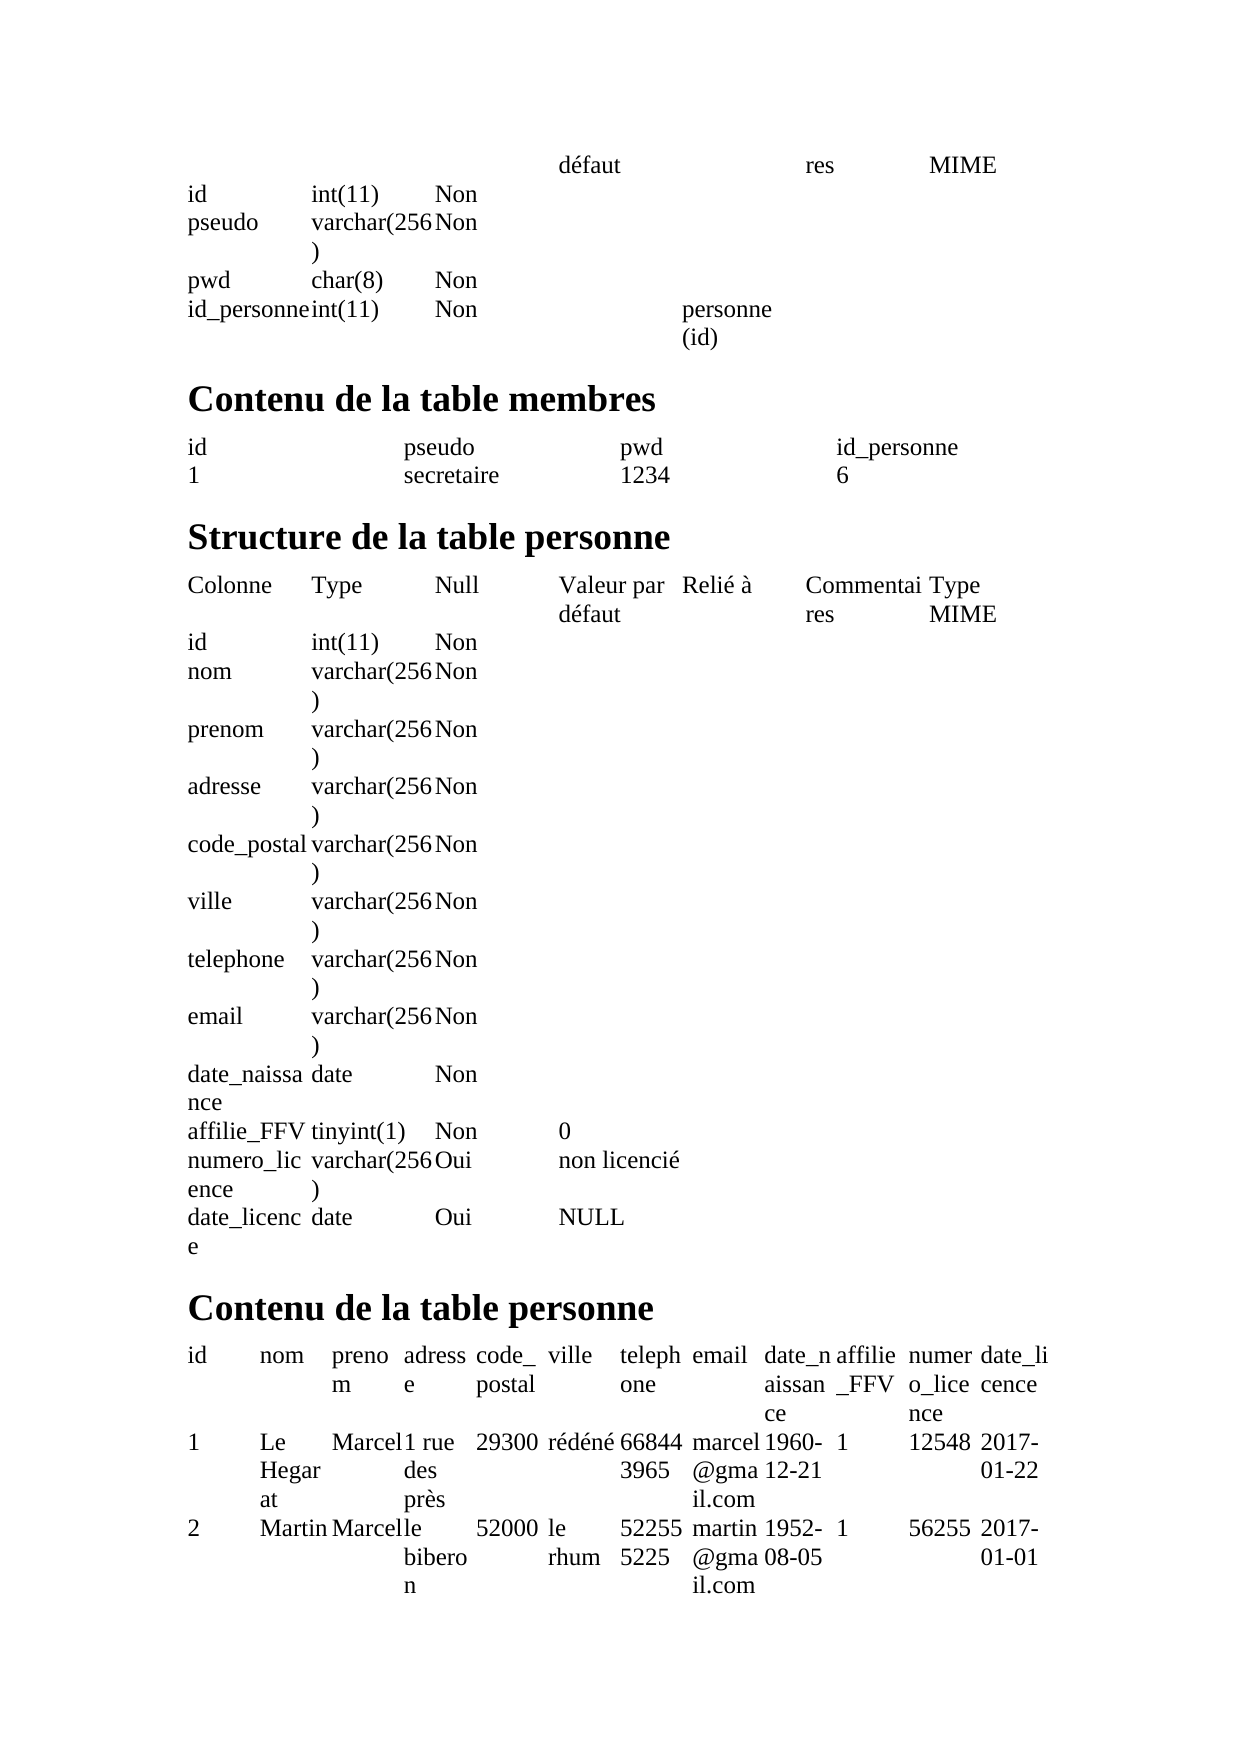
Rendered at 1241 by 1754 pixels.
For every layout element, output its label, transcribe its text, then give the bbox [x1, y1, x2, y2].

table_cell [805, 944, 929, 1001]
table_cell [805, 1145, 929, 1202]
table_header [188, 150, 311, 179]
table_cell code_postal [188, 829, 311, 886]
table_cell Non [435, 656, 558, 714]
table_cell pseudo [188, 208, 311, 265]
table_cell [558, 656, 682, 714]
table_header telephone [620, 1341, 692, 1427]
table_cell [558, 1001, 682, 1059]
table_header pwd [620, 432, 836, 461]
table_header id_personne [836, 432, 1053, 461]
table_cell [558, 294, 682, 351]
table_cell [682, 1145, 805, 1202]
subtitle Contenu de la table personne [187, 1285, 1053, 1328]
table_cell [558, 265, 682, 294]
table_cell varchar(256) [311, 944, 434, 1001]
table_cell 6 [836, 461, 1053, 489]
table_cell [558, 886, 682, 944]
table_cell non licencié [558, 1145, 682, 1202]
table_cell Le Hegarat [260, 1427, 332, 1513]
table_cell id [188, 628, 311, 656]
table_cell pwd [188, 265, 311, 294]
table_cell date [311, 1059, 434, 1116]
table_header numero_licence [908, 1341, 980, 1427]
table_cell [682, 1001, 805, 1059]
table_cell varchar(256) [311, 886, 434, 944]
subtitle Contenu de la table membres [187, 376, 1053, 419]
table_header ville [548, 1341, 620, 1427]
table_cell int(11) [311, 179, 434, 207]
table_cell personne (id) [682, 294, 805, 351]
table_cell [682, 886, 805, 944]
table_cell 12548 [908, 1427, 980, 1513]
table_cell ville [188, 886, 311, 944]
table_cell 1234 [620, 461, 836, 489]
table_cell le rhum [548, 1513, 620, 1599]
table_cell Non [435, 208, 558, 265]
table_header date_licence [980, 1341, 1053, 1427]
table_cell [558, 714, 682, 771]
table_header Relié à [682, 570, 805, 627]
table_cell 522555225 [620, 1513, 692, 1599]
table_cell 1 [188, 1427, 259, 1513]
table_cell [558, 208, 682, 265]
table_cell 1952-08-05 [764, 1513, 836, 1599]
table_header adresse [404, 1341, 476, 1427]
table_cell tinyint(1) [311, 1116, 434, 1145]
table_header Colonne [188, 570, 311, 627]
table_header prenom [332, 1341, 404, 1427]
table_cell Non [435, 944, 558, 1001]
table_header code_postal [476, 1341, 548, 1427]
table_cell Non [435, 265, 558, 294]
table_cell Non [435, 628, 558, 656]
table_cell varchar(256) [311, 1001, 434, 1059]
table_cell Marcel [332, 1427, 404, 1513]
table_cell [805, 628, 929, 656]
table_cell 2017-01-22 [980, 1427, 1053, 1513]
table_cell Non [435, 294, 558, 351]
table_cell varchar(256) [311, 656, 434, 714]
table_cell [558, 1059, 682, 1116]
table_cell int(11) [311, 628, 434, 656]
table_cell 56255 [908, 1513, 980, 1599]
table_cell 0 [558, 1116, 682, 1145]
table_cell [805, 1059, 929, 1116]
table_header id [188, 432, 404, 461]
table_cell email [188, 1001, 311, 1059]
table_cell 1 [836, 1427, 908, 1513]
table_cell Non [435, 829, 558, 886]
table_header pseudo [404, 432, 620, 461]
table_cell char(8) [311, 265, 434, 294]
table_cell Non [435, 1116, 558, 1145]
table_cell martin@gmail.com [692, 1513, 764, 1599]
table_cell varchar(256) [311, 771, 434, 829]
table_cell [558, 771, 682, 829]
table_cell [682, 944, 805, 1001]
table_cell Non [435, 1001, 558, 1059]
table_cell affilie_FFV [188, 1116, 311, 1145]
table_cell [682, 771, 805, 829]
table_header Type [311, 570, 434, 627]
table_cell varchar(256) [311, 829, 434, 886]
table_header [435, 150, 558, 179]
table_cell 2017-01-01 [980, 1513, 1053, 1599]
table_cell secretaire [404, 461, 620, 489]
table_header date_naissance [764, 1341, 836, 1427]
table_cell [558, 944, 682, 1001]
table_cell [805, 1203, 929, 1260]
table_cell varchar(256) [311, 714, 434, 771]
table_cell [682, 1059, 805, 1116]
table_cell [805, 829, 929, 886]
table_cell marcel@gmail.com [692, 1427, 764, 1513]
table_cell [682, 714, 805, 771]
table_cell 52000 [476, 1513, 548, 1599]
table_cell Martin [260, 1513, 332, 1599]
table_header id [188, 1341, 259, 1427]
table_cell 29300 [476, 1427, 548, 1513]
table_cell 2 [188, 1513, 259, 1599]
table_header Commentaires [805, 570, 929, 627]
table_cell [558, 829, 682, 886]
table_cell [805, 656, 929, 714]
table_cell [805, 886, 929, 944]
table_cell [805, 265, 929, 294]
table_cell date_licence [188, 1203, 311, 1260]
table_header [311, 150, 434, 179]
table_cell telephone [188, 944, 311, 1001]
table_cell 1 [836, 1513, 908, 1599]
table_cell [682, 265, 805, 294]
table_cell 668443965 [620, 1427, 692, 1513]
table_cell [682, 1203, 805, 1260]
table_cell [929, 294, 1053, 351]
table_header Valeur par défaut [558, 570, 682, 627]
table_cell [805, 1001, 929, 1059]
table_cell [805, 208, 929, 265]
table_header nom [260, 1341, 332, 1427]
table_cell date_naissance [188, 1059, 311, 1116]
table_cell nom [188, 656, 311, 714]
table_header [682, 150, 805, 179]
table_cell numero_licence [188, 1145, 311, 1202]
table_cell date [311, 1203, 434, 1260]
table_header res [805, 150, 929, 179]
table_cell id [188, 179, 311, 207]
table_cell varchar(256) [311, 1145, 434, 1202]
table_cell [682, 656, 805, 714]
table_header défaut [558, 150, 682, 179]
table_cell Non [435, 179, 558, 207]
table_cell Non [435, 714, 558, 771]
table_cell 1 rue des près [404, 1427, 476, 1513]
table_cell Non [435, 886, 558, 944]
table_cell NULL [558, 1203, 682, 1260]
table_cell [805, 1116, 929, 1145]
table_cell [682, 208, 805, 265]
table_cell [805, 771, 929, 829]
table_cell [682, 179, 805, 207]
table_cell 1960-12-21 [764, 1427, 836, 1513]
table_header email [692, 1341, 764, 1427]
table_cell [682, 628, 805, 656]
subtitle Structure de la table personne [187, 514, 1053, 557]
table_cell [805, 179, 929, 207]
table_header affilie_FFV [836, 1341, 908, 1427]
table_cell int(11) [311, 294, 434, 351]
table_cell prenom [188, 714, 311, 771]
table_cell Non [435, 771, 558, 829]
table_cell 1 [188, 461, 404, 489]
table_cell le biberon [404, 1513, 476, 1599]
table_cell id_personne [188, 294, 311, 351]
table_header Type MIME [929, 570, 1053, 627]
table_cell Non [435, 1059, 558, 1116]
table_cell varchar(256) [311, 208, 434, 265]
table_cell [558, 628, 682, 656]
table_cell [682, 829, 805, 886]
table_cell [805, 294, 929, 351]
table_cell [558, 179, 682, 207]
table_cell Oui [435, 1203, 558, 1260]
table_cell rédéné [548, 1427, 620, 1513]
table_header MIME [929, 150, 1053, 179]
table_cell [682, 1116, 805, 1145]
table_cell [805, 714, 929, 771]
table_cell adresse [188, 771, 311, 829]
table_cell Marcel [332, 1513, 404, 1599]
table_header Null [435, 570, 558, 627]
table_cell Oui [435, 1145, 558, 1202]
